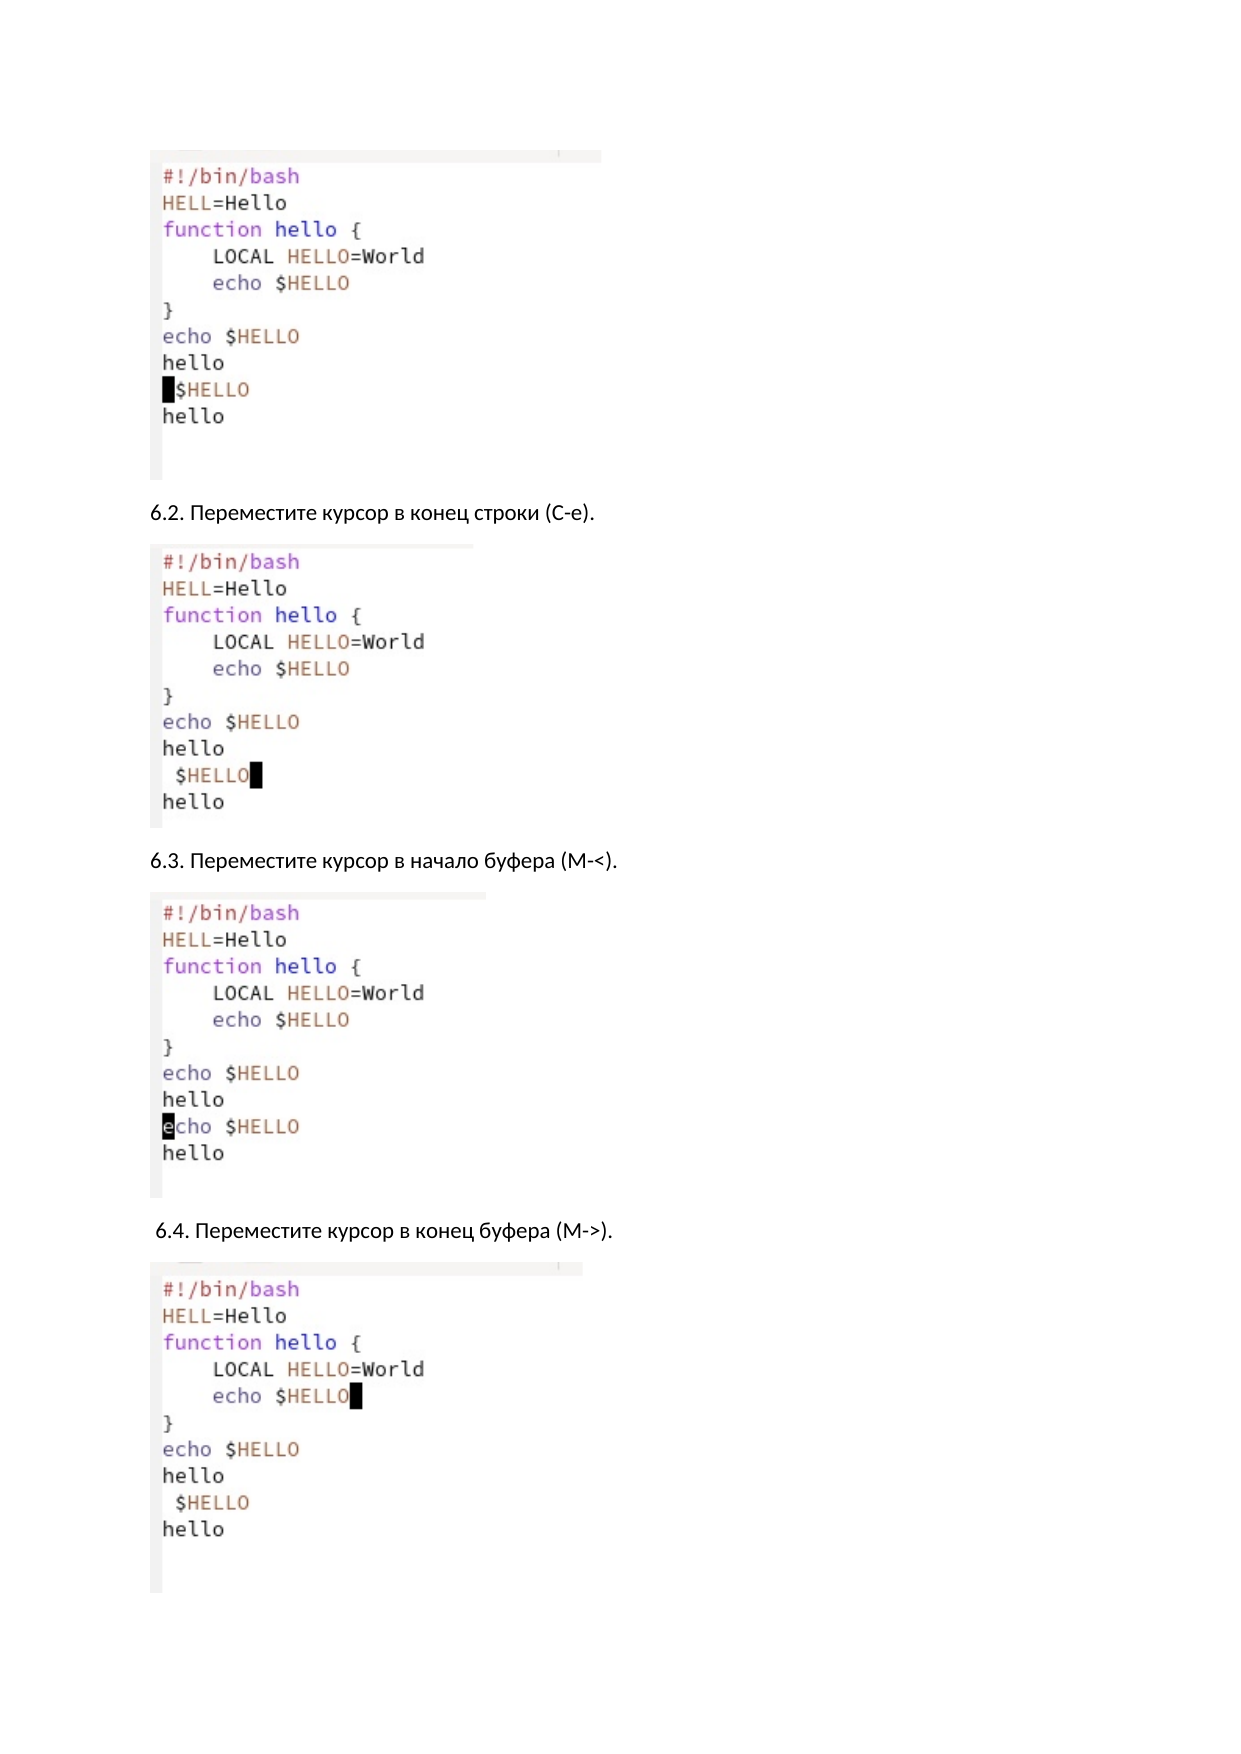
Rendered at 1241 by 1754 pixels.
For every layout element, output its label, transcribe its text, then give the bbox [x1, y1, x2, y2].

text 6.4. Переместите курсор в конец буфера (M->). [150, 1216, 1090, 1244]
text 6.3. Переместите курсор в начало буфера (M-<). [150, 846, 1090, 874]
text 6.2. Переместите курсор в конец строки (C-e). [150, 498, 1090, 526]
